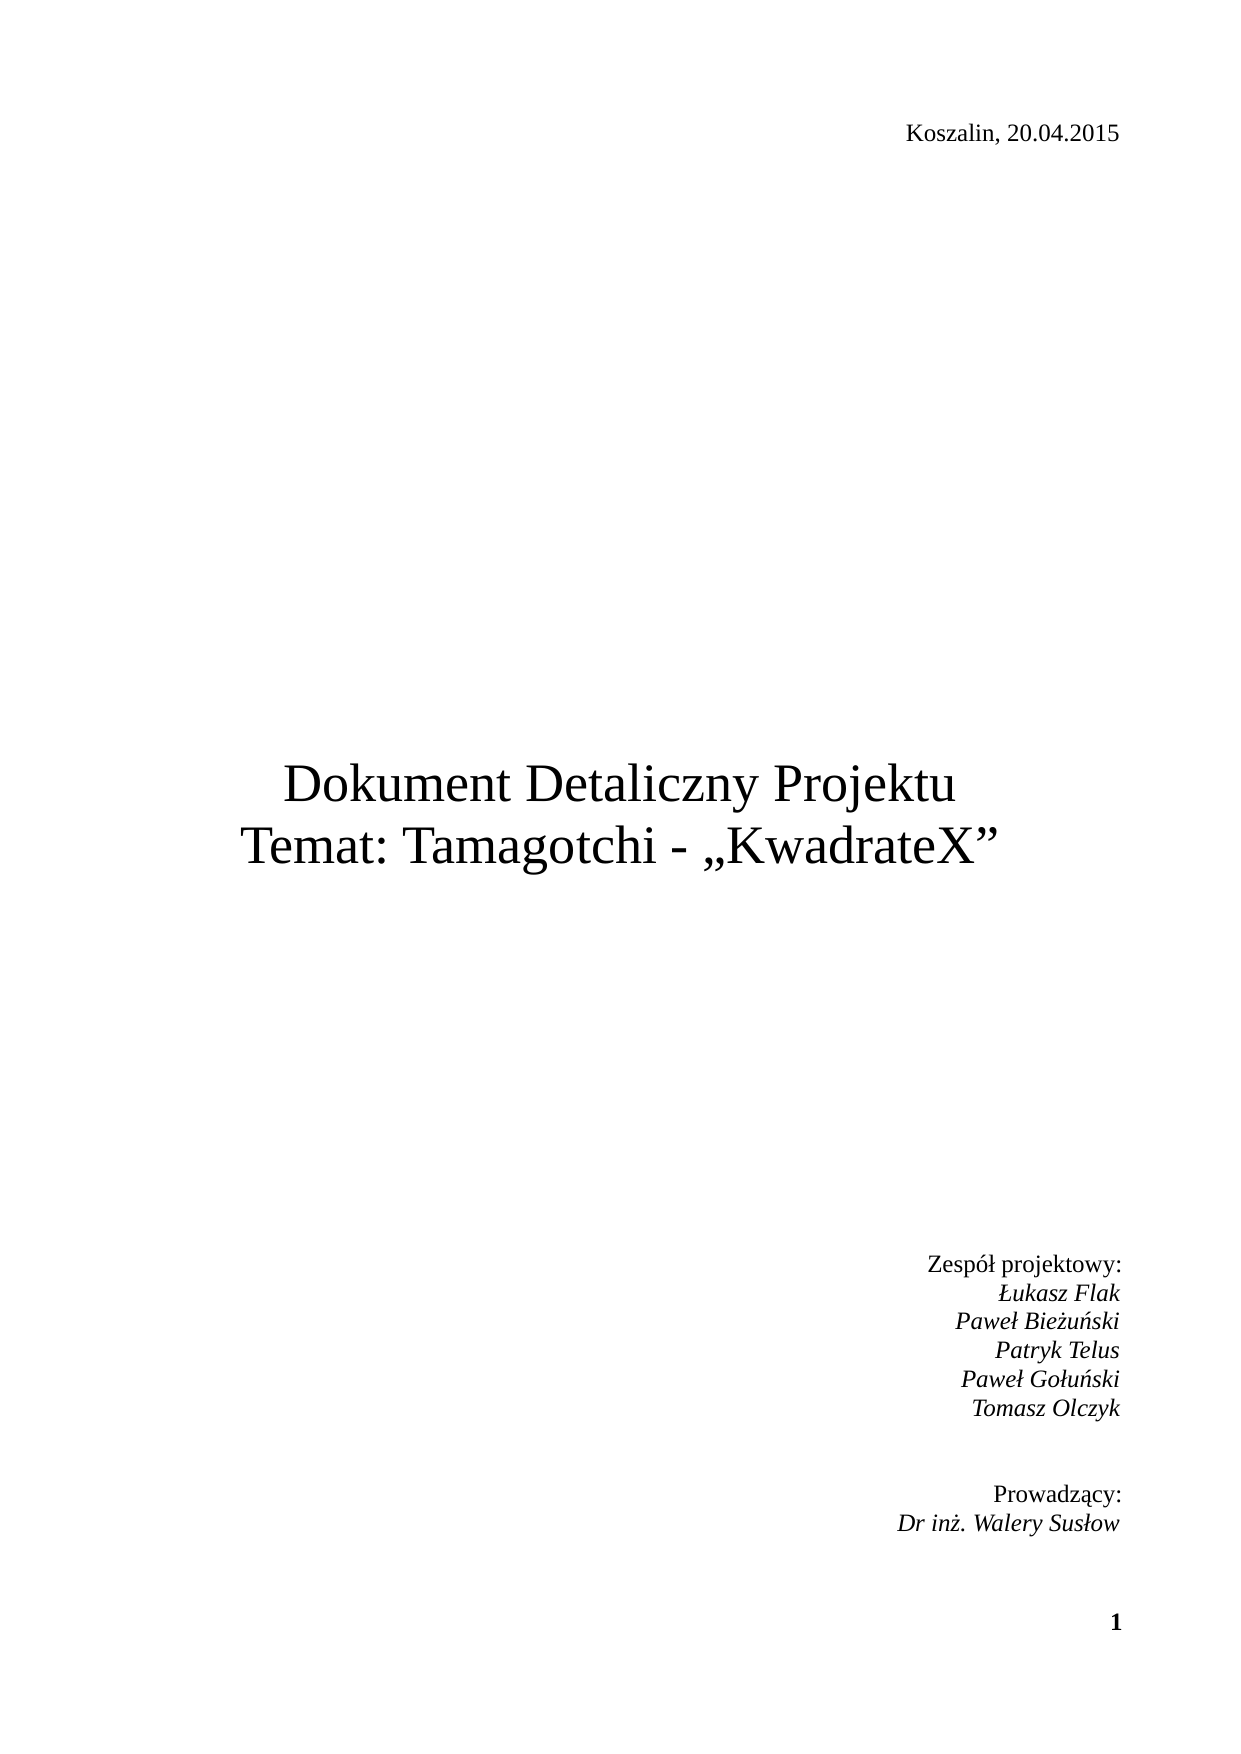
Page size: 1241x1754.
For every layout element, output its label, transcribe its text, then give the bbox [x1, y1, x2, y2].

text Paweł Gołuński [118, 1364, 1122, 1393]
text Temat: Tamagotchi - „KwadrateX” [118, 813, 1122, 875]
text Patryk Telus [118, 1335, 1122, 1364]
text Łukasz Flak [118, 1278, 1122, 1306]
text Zespół projektowy: [118, 1249, 1122, 1278]
text Tomasz Olczyk [118, 1393, 1122, 1421]
text Dr inż. Walery Susłow [118, 1508, 1122, 1536]
text Dokument Detaliczny Projektu [118, 751, 1122, 813]
text Koszalin, 20.04.2015 [118, 118, 1122, 147]
text Paweł Bieżuński [118, 1306, 1122, 1335]
text Prowadzący: [118, 1479, 1122, 1508]
